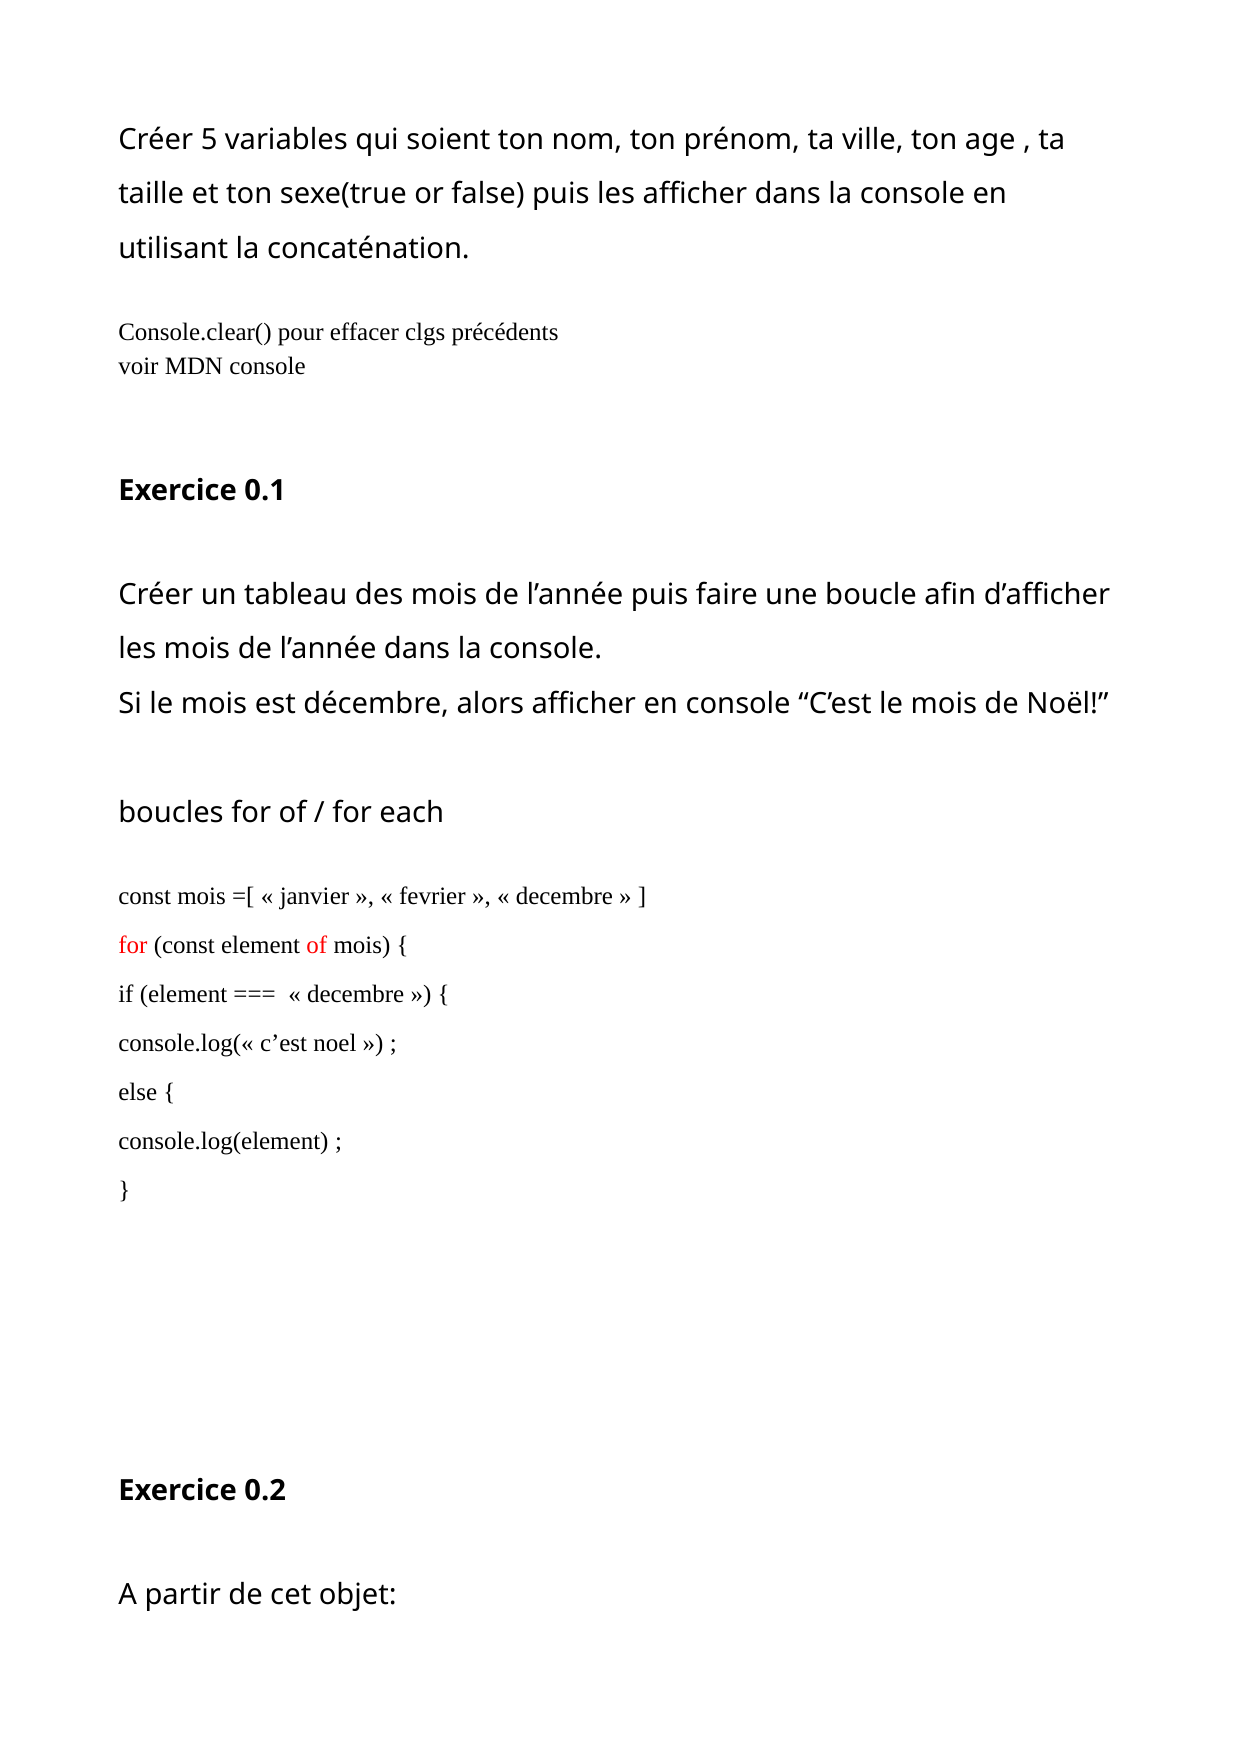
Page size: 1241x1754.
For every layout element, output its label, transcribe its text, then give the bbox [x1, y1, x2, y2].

text if (element === « decembre ») { [118, 979, 1122, 1008]
text Créer 5 variables qui soient ton nom, ton prénom, ta ville, ton age , ta taille et ton sexe(true or false) puis les afficher dans la console en utilisant la concaténation. [118, 118, 1122, 267]
text else { [118, 1077, 1122, 1106]
text Si le mois est décembre, alors afficher en console “C’est le mois de Noël!” [118, 682, 1122, 722]
text Exercice 0.2 [118, 1469, 1122, 1509]
text Exercice 0.1 [118, 469, 1122, 509]
text const mois =[ « janvier », « fevrier », « decembre » ] [118, 846, 1122, 909]
text Créer un tableau des mois de l’année puis faire une boucle afin d’afficher les mois de l’année dans la console. [118, 573, 1122, 667]
text A partir de cet objet: [118, 1573, 1122, 1613]
text console.log(element) ; [118, 1126, 1122, 1155]
text console.log(« c’est noel ») ; [118, 1028, 1122, 1057]
text for (const element of mois) { [118, 930, 1122, 959]
text boucles for of / for each [118, 792, 1122, 831]
text } [118, 1175, 1122, 1204]
text Console.clear() pour effacer clgs précédents voir MDN console [118, 282, 1122, 449]
